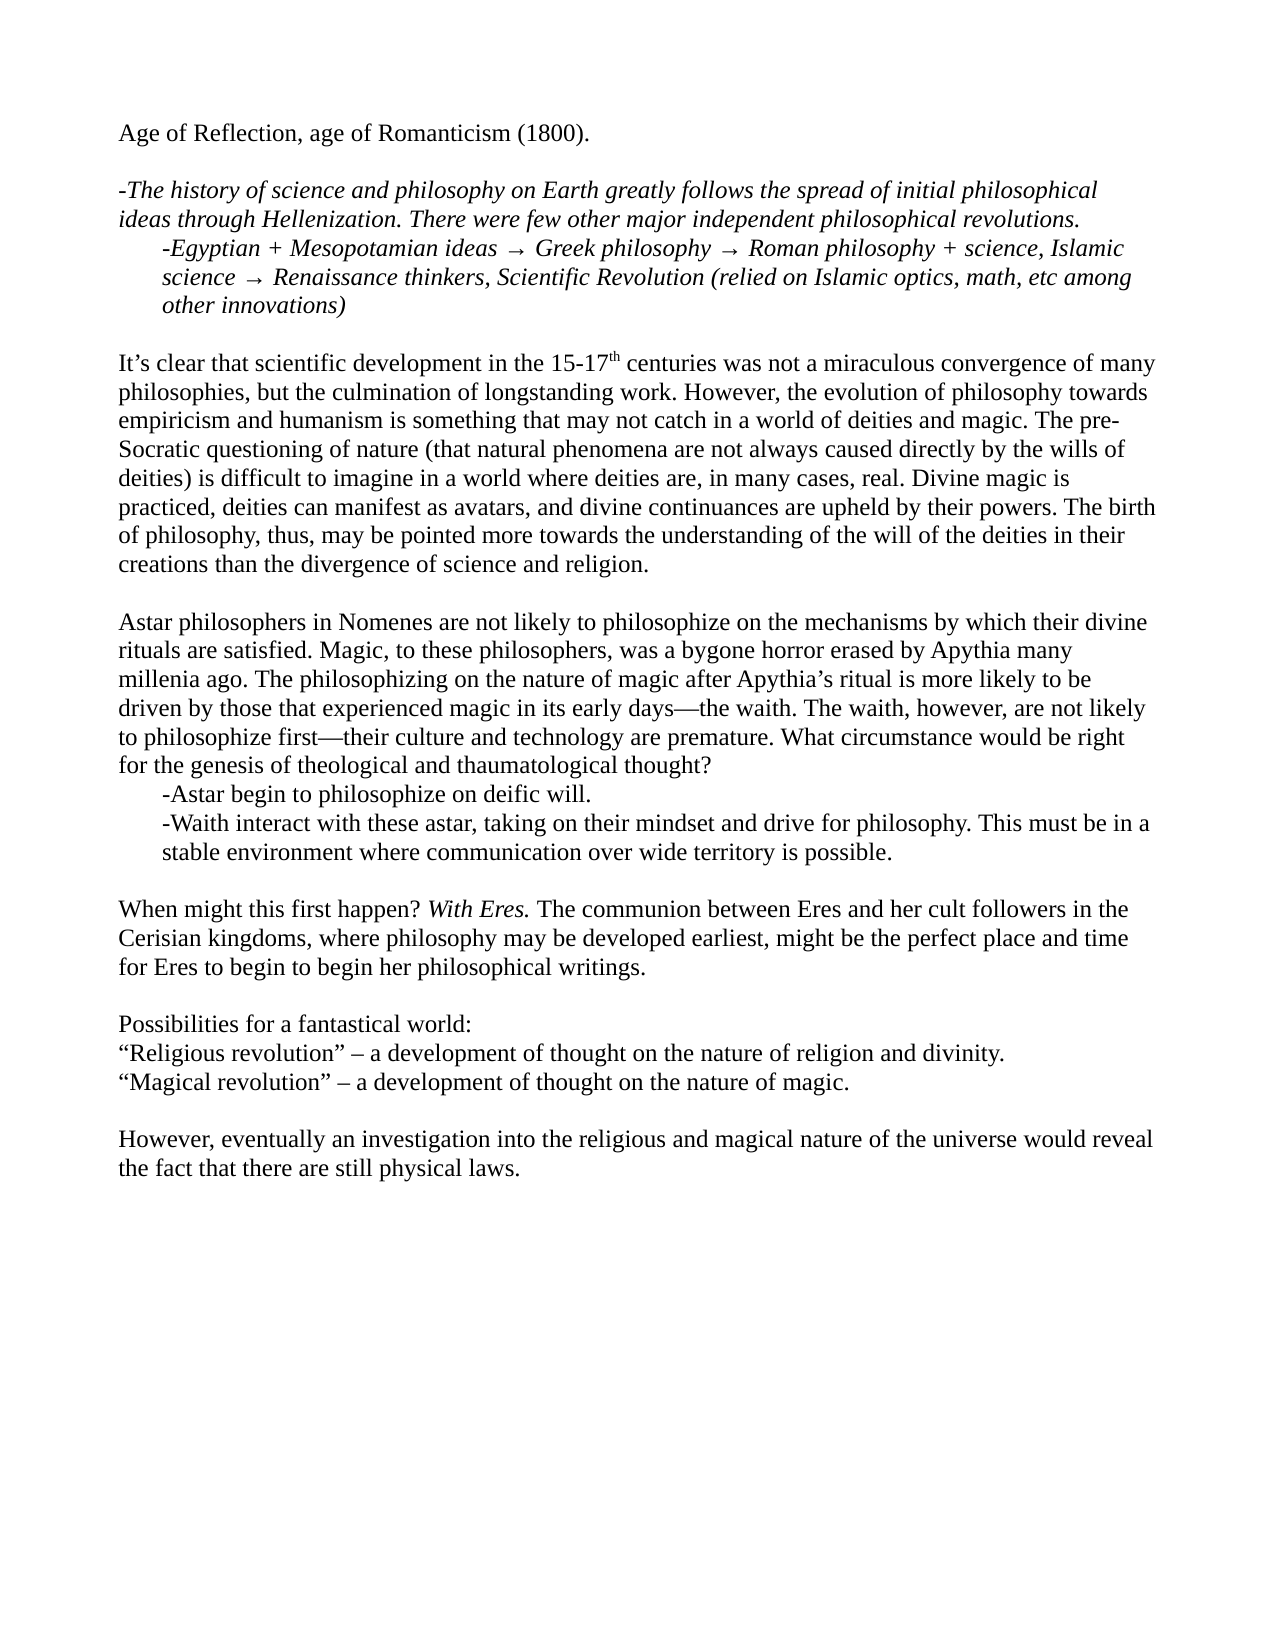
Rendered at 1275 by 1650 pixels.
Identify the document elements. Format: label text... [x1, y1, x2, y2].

text When might this first happen? With Eres. The communion between Eres and her cult followers in the Cerisian kingdoms, where philosophy may be developed earliest, might be the perfect place and time for Eres to begin to begin her philosophical writings. [118, 894, 1157, 981]
text -Egyptian + Mesopotamian ideas → Greek philosophy → Roman philosophy + science, Islamic science → Renaissance thinkers, Scientific Revolution (relied on Islamic optics, math, etc among other innovations) [118, 233, 1157, 319]
text -The history of science and philosophy on Earth greatly follows the spread of initial philosophical ideas through Hellenization. There were few other major independent philosophical revolutions. [118, 176, 1157, 233]
text Astar philosophers in Nomenes are not likely to philosophize on the mechanisms by which their divine rituals are satisfied. Magic, to these philosophers, was a bygone horror erased by Apythia many millenia ago. The philosophizing on the nature of magic after Apythia’s ritual is more likely to be driven by those that experienced magic in its early days—the waith. The waith, however, are not likely to philosophize first—their culture and technology are premature. What circumstance would be right for the genesis of theological and thaumatological thought? [118, 607, 1157, 779]
text -Astar begin to philosophize on deific will. [118, 779, 1157, 808]
text However, eventually an investigation into the religious and magical nature of the universe would reveal the fact that there are still physical laws. [118, 1124, 1157, 1182]
text Possibilities for a fantastical world: [118, 1009, 1157, 1038]
text It’s clear that scientific development in the 15-17th centuries was not a miraculous convergence of many philosophies, but the culmination of longstanding work. However, the evolution of philosophy towards empiricism and humanism is something that may not catch in a world of deities and magic. The pre-Socratic questioning of nature (that natural phenomena are not always caused directly by the wills of deities) is difficult to imagine in a world where deities are, in many cases, real. Divine magic is practiced, deities can manifest as avatars, and divine continuances are upheld by their powers. The birth of philosophy, thus, may be pointed more towards the understanding of the will of the deities in their creations than the divergence of science and religion. [118, 348, 1157, 578]
text “Religious revolution” – a development of thought on the nature of religion and divinity. [118, 1038, 1157, 1067]
text “Magical revolution” – a development of thought on the nature of magic. [118, 1067, 1157, 1096]
text Age of Reflection, age of Romanticism (1800). [118, 118, 1157, 147]
text -Waith interact with these astar, taking on their mindset and drive for philosophy. This must be in a stable environment where communication over wide territory is possible. [118, 808, 1157, 866]
